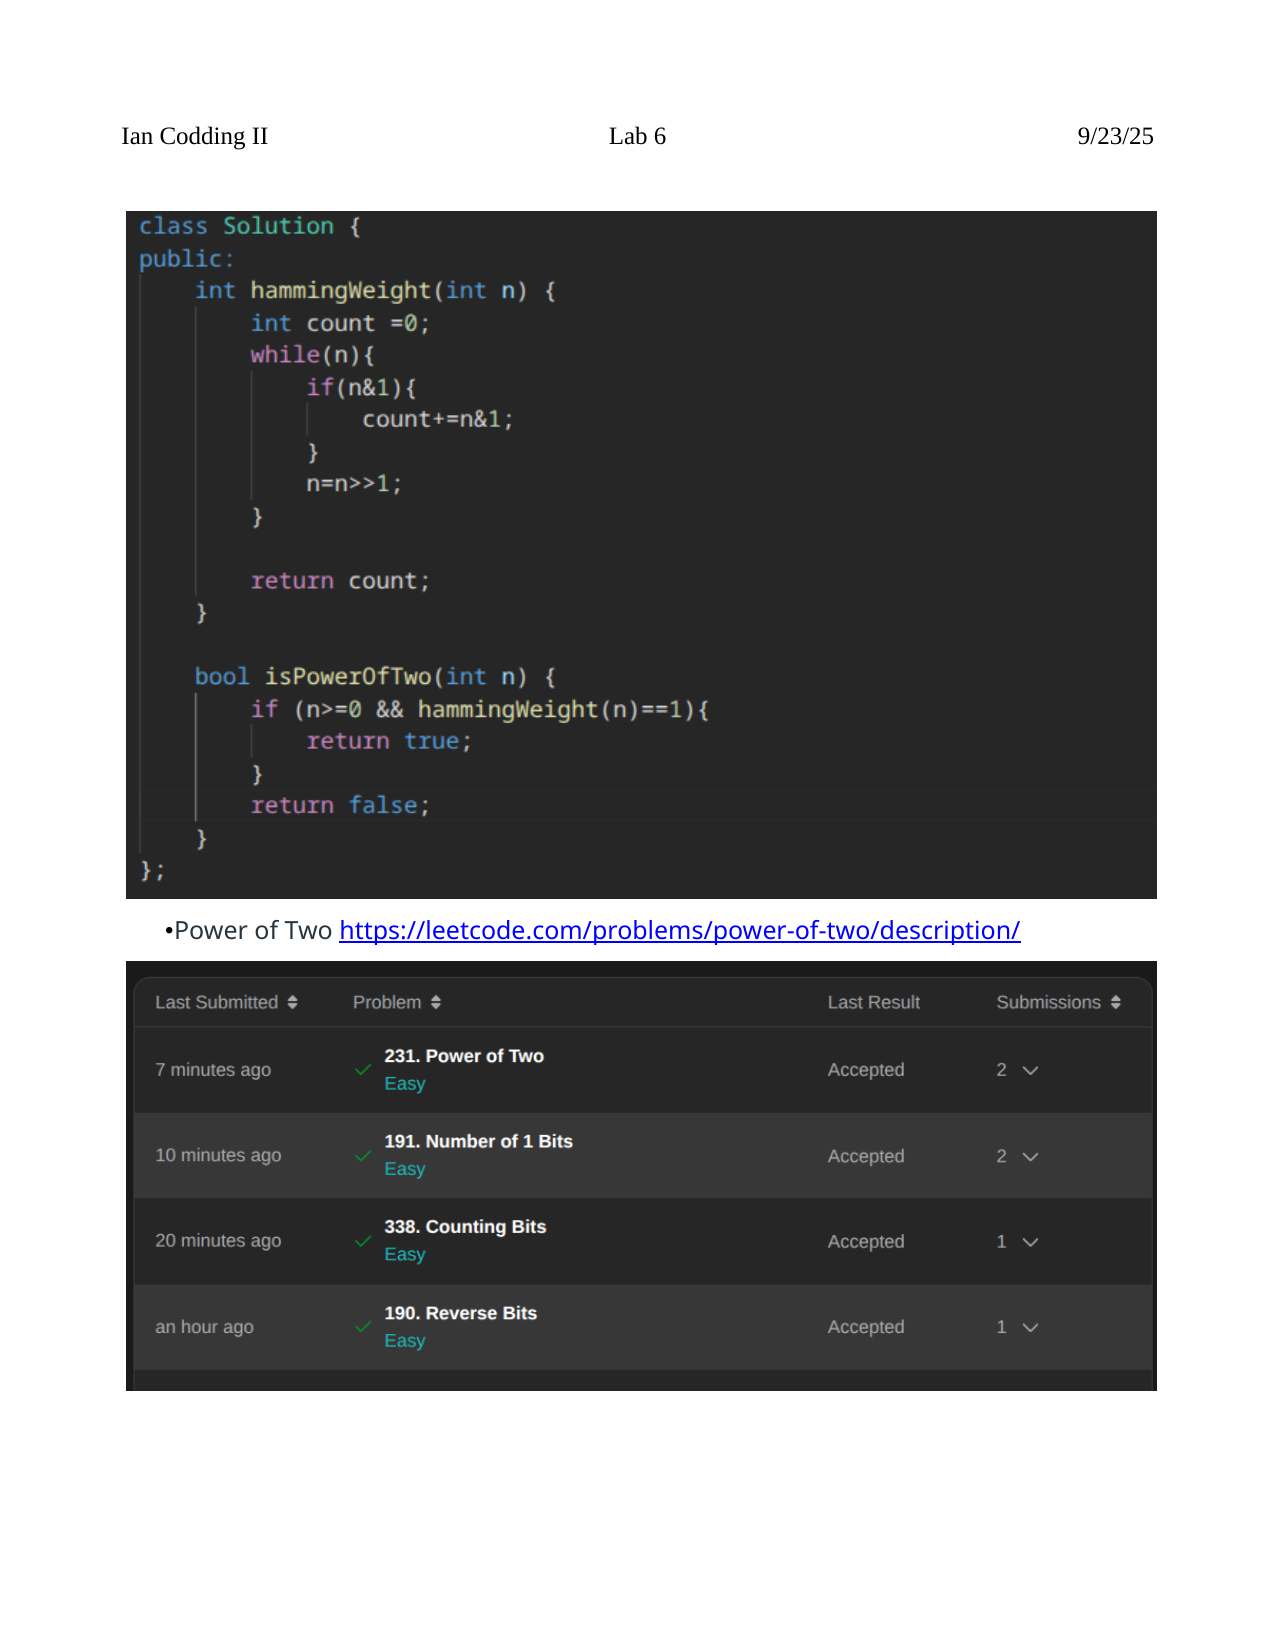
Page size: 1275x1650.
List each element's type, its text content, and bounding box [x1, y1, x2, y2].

picture [126, 961, 1157, 1391]
picture [126, 211, 1157, 899]
list Power of Two https://leetcode.com/problems/power-of-two/description/ [126, 913, 1157, 947]
